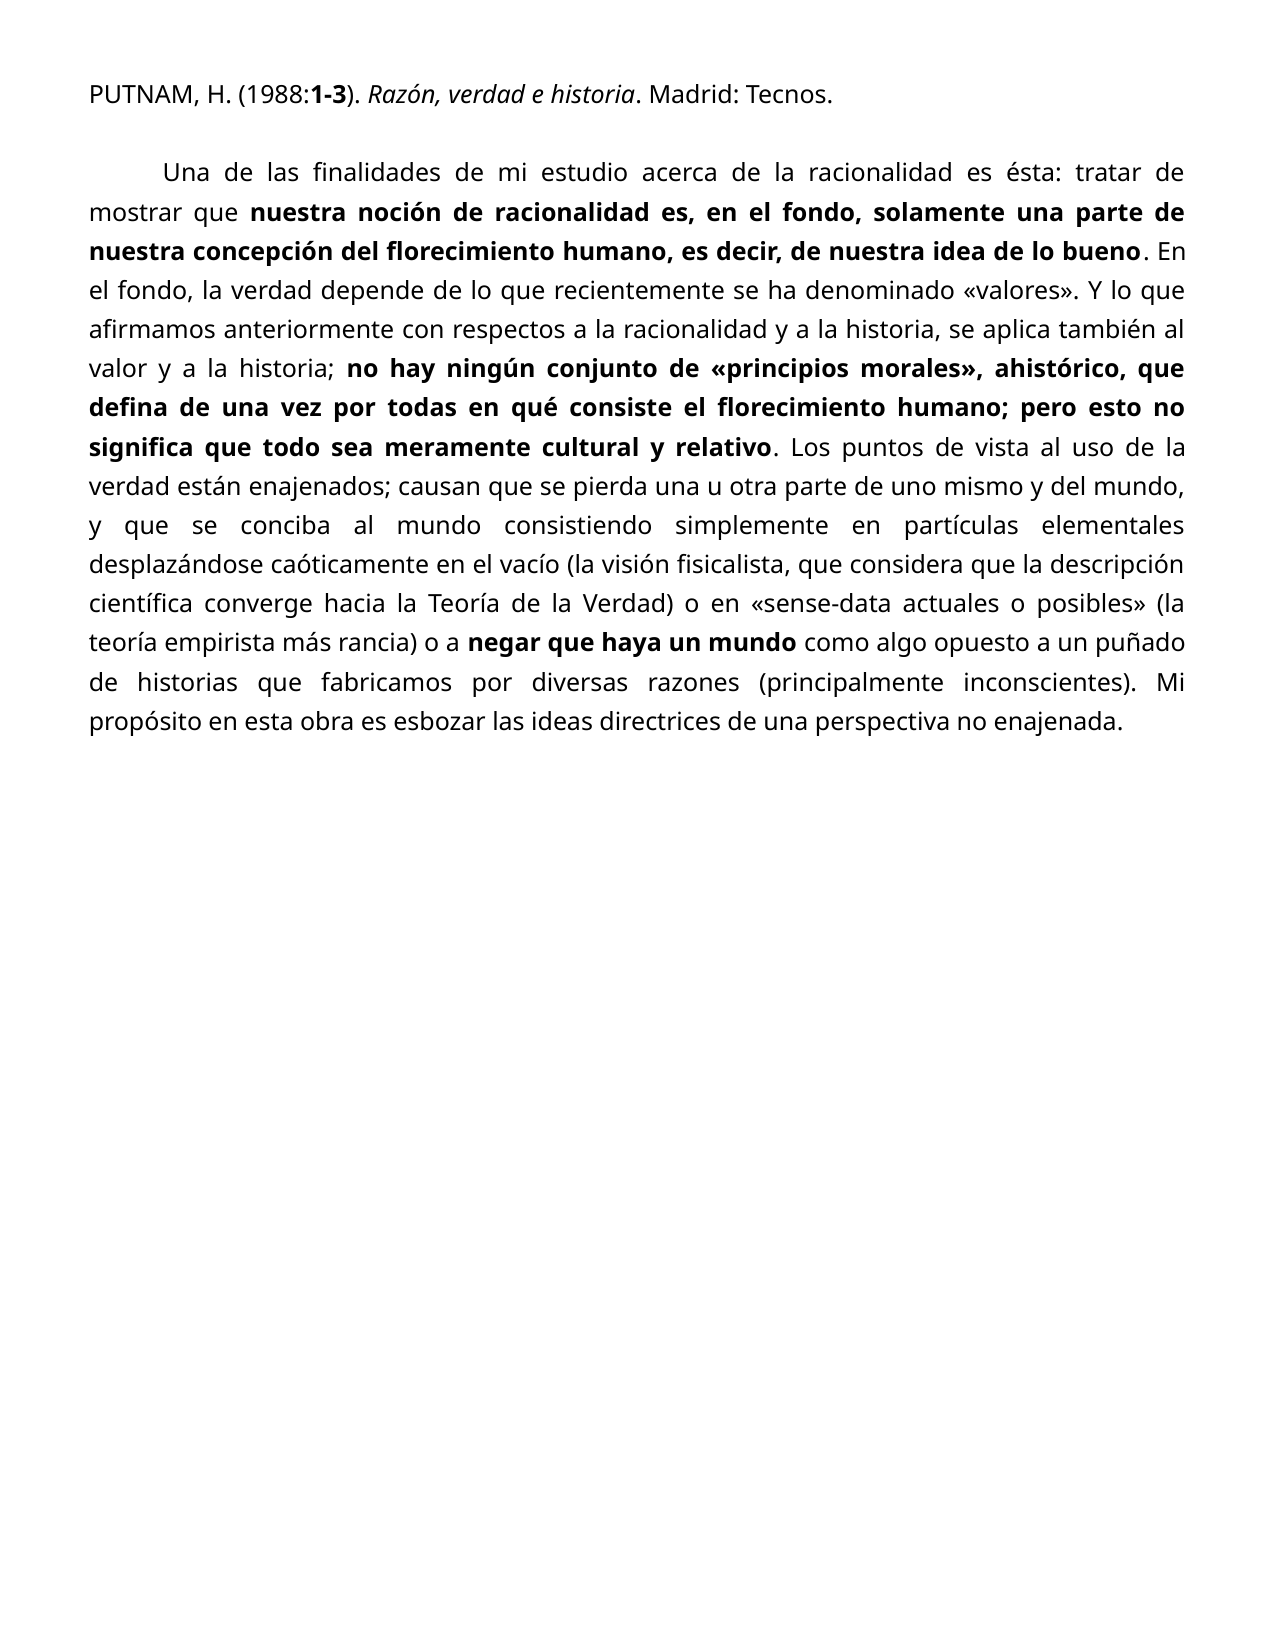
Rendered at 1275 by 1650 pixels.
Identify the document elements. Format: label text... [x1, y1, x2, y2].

text Una de las finalidades de mi estudio acerca de la racionalidad es ésta: tratar de mostrar que nuestra noción de racionalidad es, en el fondo, solamente una parte de nuestra concepción del florecimiento humano, es decir, de nuestra idea de lo bueno. En el fondo, la verdad depende de lo que recientemente se ha denominado «valores». Y lo que afirmamos anteriormente con respectos a la racionalidad y a la historia, se aplica también al valor y a la historia; no hay ningún conjunto de «principios morales», ahistórico, que defina de una vez por todas en qué consiste el florecimiento humano; pero esto no significa que todo sea meramente cultural y relativo. Los puntos de vista al uso de la verdad están enajenados; causan que se pierda una u otra parte de uno mismo y del mundo, y que se conciba al mundo consistiendo simplemente en partículas elementales desplazándose caóticamente en el vacío (la visión fisicalista, que considera que la descripción científica converge hacia la Teoría de la Verdad) o en «sense-data actuales o posibles» (la teoría empirista más rancia) o a negar que haya un mundo como algo opuesto a un puñado de historias que fabricamos por diversas razones (principalmente inconscientes). Mi propósito en esta obra es esbozar las ideas directrices de una perspectiva no enajenada. [88, 155, 1186, 737]
text PUTNAM, H. (1988:1-3). Razón, verdad e historia. Madrid: Tecnos. [88, 77, 1186, 111]
